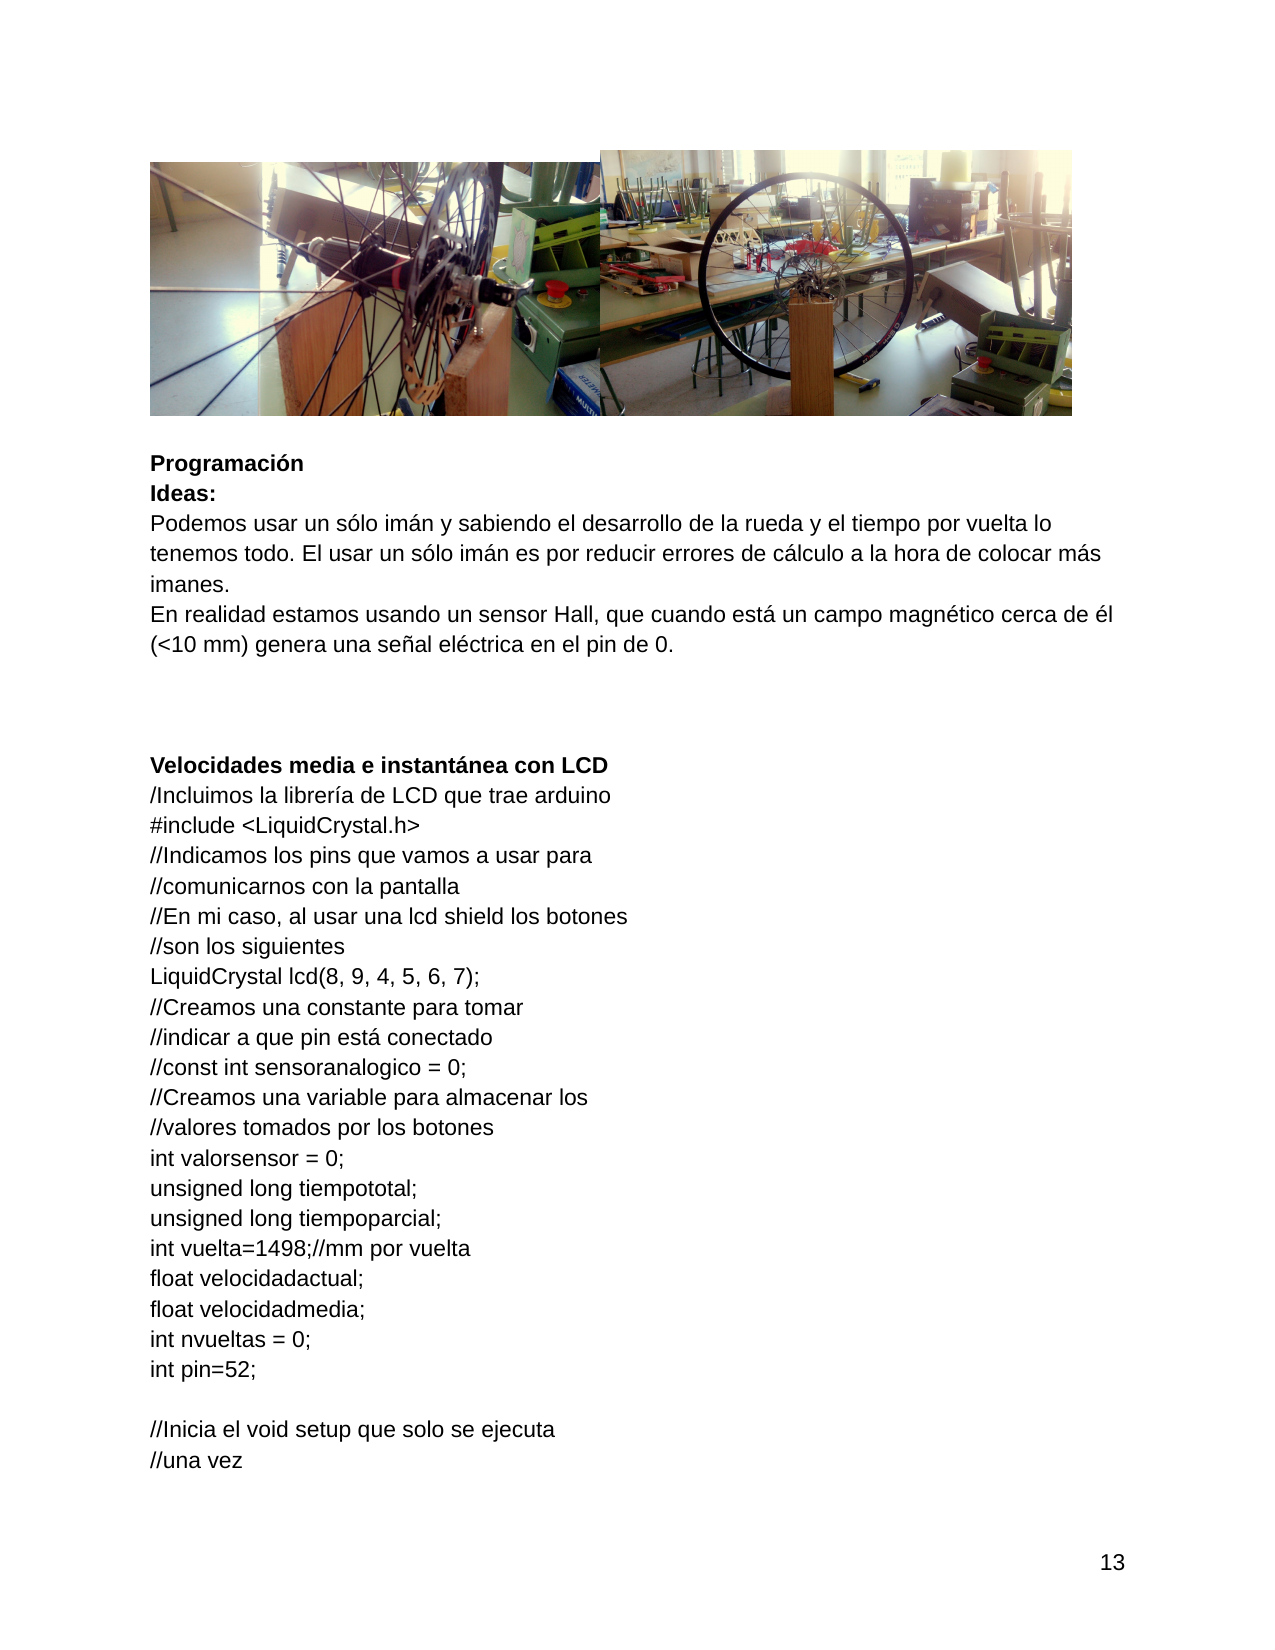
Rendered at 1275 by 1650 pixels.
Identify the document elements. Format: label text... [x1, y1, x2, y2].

text //son los siguientes [150, 933, 1125, 959]
text LiquidCrystal lcd(8, 9, 4, 5, 6, 7); [150, 963, 1125, 989]
text int vuelta=1498;//mm por vuelta [150, 1235, 1125, 1261]
text int pin=52; [150, 1356, 1125, 1382]
text //En mi caso, al usar una lcd shield los botones [150, 903, 1125, 929]
text En realidad estamos usando un sensor Hall, que cuando está un campo magnético cerca de él (<10 mm) genera una señal eléctrica en el pin de 0. [150, 601, 1125, 657]
text float velocidadmedia; [150, 1296, 1125, 1322]
text //una vez [150, 1447, 1125, 1473]
text /Incluimos la librería de LCD que trae arduino [150, 782, 1125, 808]
text Programación [150, 450, 1125, 476]
text //indicar a que pin está conectado [150, 1024, 1125, 1050]
text int valorsensor = 0; [150, 1144, 1125, 1171]
text //const int sensoranalogico = 0; [150, 1054, 1125, 1080]
text unsigned long tiempototal; [150, 1175, 1125, 1201]
text //valores tomados por los botones [150, 1114, 1125, 1141]
text Velocidades media e instantánea con LCD [150, 752, 1125, 778]
text //Indicamos los pins que vamos a usar para [150, 842, 1125, 869]
text #include <LiquidCrystal.h> [150, 812, 1125, 838]
text Ideas: [150, 480, 1125, 506]
text unsigned long tiempoparcial; [150, 1205, 1125, 1231]
text //Inicia el void setup que solo se ejecuta [150, 1416, 1125, 1443]
text //comunicarnos con la pantalla [150, 873, 1125, 899]
text //Creamos una variable para almacenar los [150, 1084, 1125, 1110]
text float velocidadactual; [150, 1265, 1125, 1292]
text //Creamos una constante para tomar [150, 993, 1125, 1020]
text Podemos usar un sólo imán y sabiendo el desarrollo de la rueda y el tiempo por vuelta lo tenemos todo. El usar un sólo imán es por reducir errores de cálculo a la hora de colocar más imanes. [150, 510, 1125, 597]
text int nvueltas = 0; [150, 1326, 1125, 1352]
picture [150, 150, 1072, 416]
